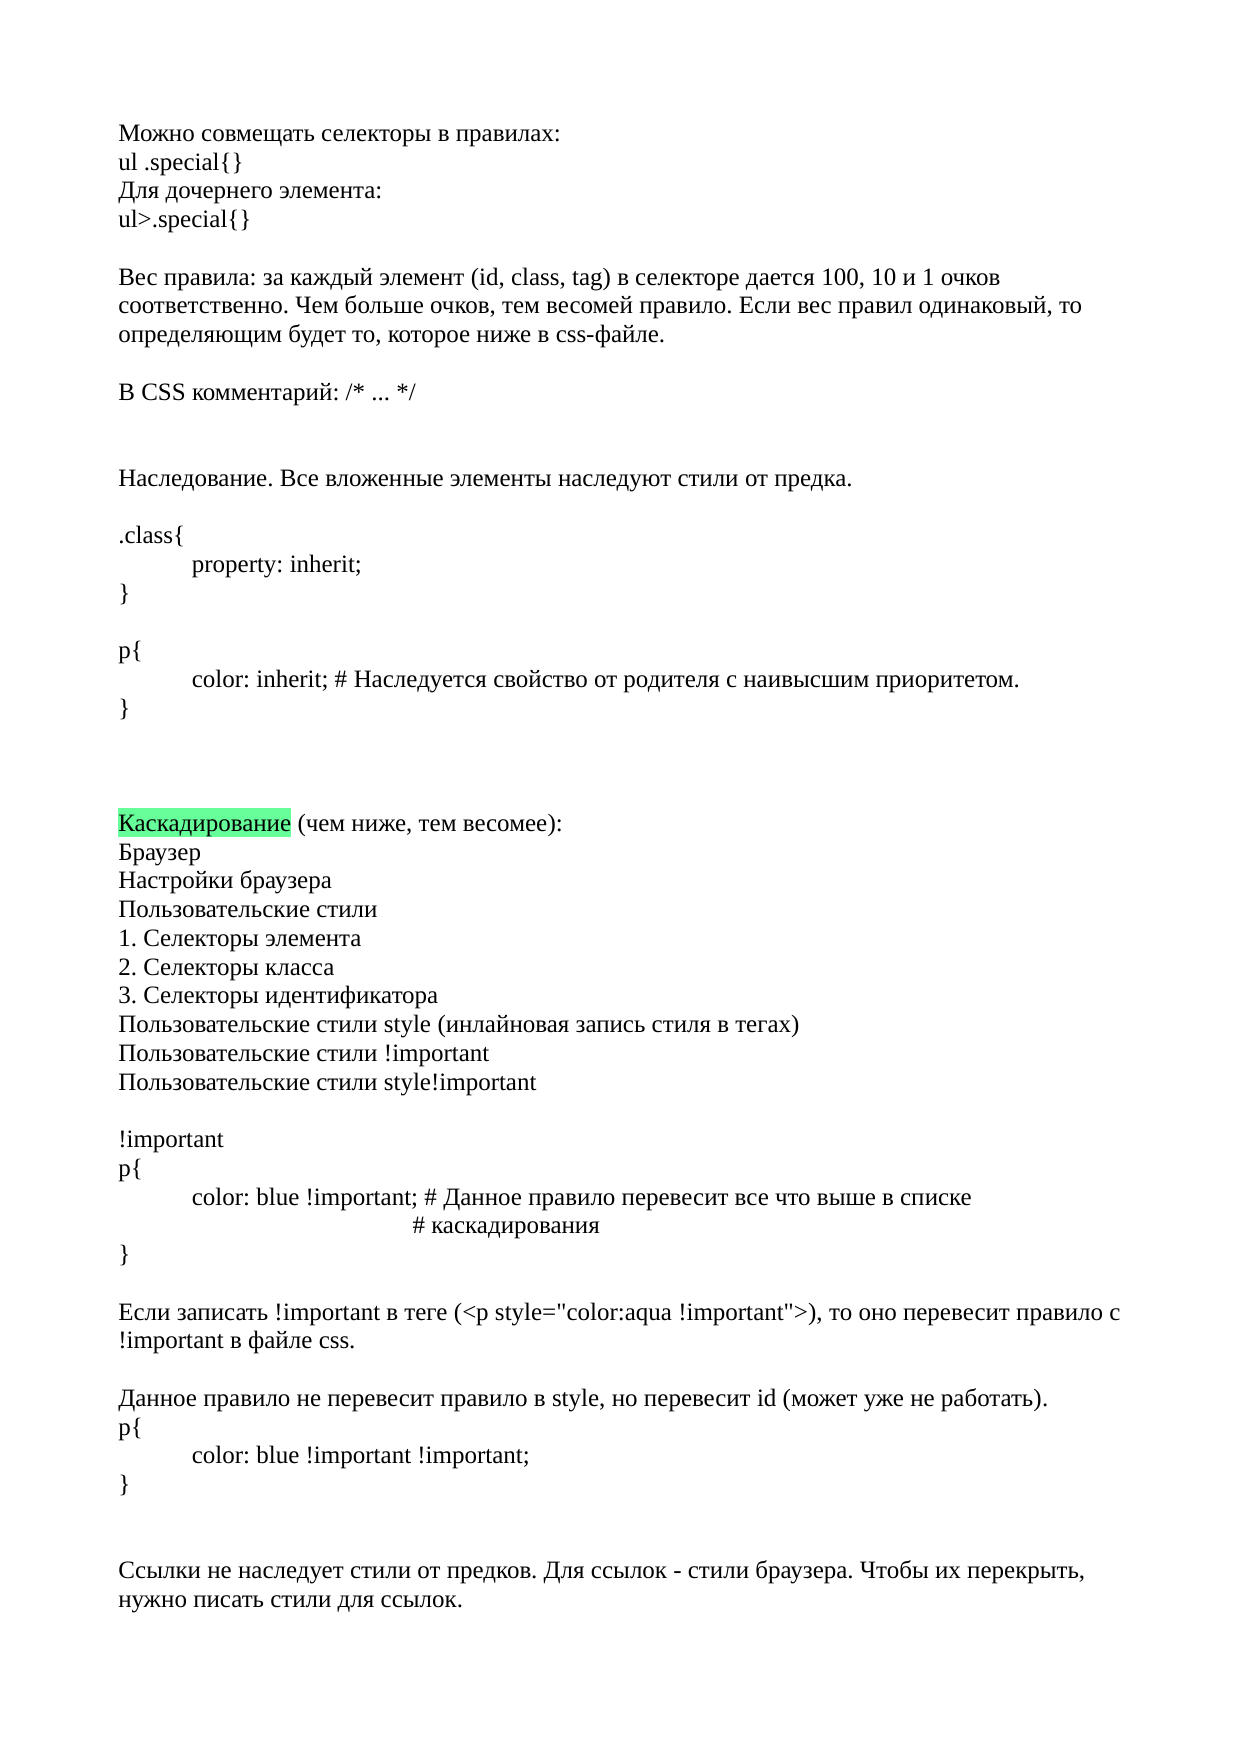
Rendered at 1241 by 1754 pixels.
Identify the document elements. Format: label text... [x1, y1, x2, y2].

text 3. Cелекторы идентификатора [118, 981, 1122, 1009]
text Пользовательские стили style (инлайновая запись стиля в тегах) [118, 1009, 1122, 1038]
text ul .special{} [118, 147, 1122, 176]
text Можно совмещать селекторы в правилах: [118, 118, 1122, 147]
text p{ [118, 636, 1122, 664]
text .class{ [118, 521, 1122, 549]
text Пользовательские стили !important [118, 1038, 1122, 1067]
text color: inherit; # Наследуется свойство от родителя с наивысшим приоритетом. [118, 664, 1122, 693]
text Каскадирование (чем ниже, тем весомее): [118, 808, 1122, 837]
text } [118, 693, 1122, 722]
text Данное правило не перевесит правило в style, но перевесит id (может уже не работать). [118, 1383, 1122, 1412]
text Пользовательские стили [118, 894, 1122, 923]
text } [118, 1469, 1122, 1498]
text Браузер [118, 837, 1122, 866]
text p{ [118, 1412, 1122, 1441]
text } [118, 1239, 1122, 1268]
text 2. Cелекторы класса [118, 952, 1122, 981]
text color: blue !important; # Данное правило перевесит все что выше в списке # каскадирования [118, 1182, 1122, 1239]
text ul>.special{} [118, 204, 1122, 233]
text 1. Cелекторы элемента [118, 923, 1122, 952]
text Наследование. Все вложенные элементы наследуют стили от предка. [118, 463, 1122, 492]
text Ссылки не наследует стили от предков. Для ссылок - стили браузера. Чтобы их перекрыть, нужно писать стили для ссылок. [118, 1556, 1122, 1613]
text Пользовательские стили style!important [118, 1067, 1122, 1096]
text Для дочернего элемента: [118, 176, 1122, 204]
text } [118, 578, 1122, 607]
text В CSS комментарий: /* ... */ [118, 377, 1122, 406]
text Вес правила: за каждый элемент (id, class, tag) в селекторе дается 100, 10 и 1 очков соответственно. Чем больше очков, тем весомей правило. Если вес правил одинаковый, то определяющим будет то, которое ниже в css-файле. [118, 262, 1122, 348]
text p{ [118, 1153, 1122, 1182]
text Если записать !important в теге (<p style="color:aqua !important">), то оно перевесит правило с !important в файле css. [118, 1297, 1122, 1354]
text property: inherit; [118, 549, 1122, 578]
text Настройки браузера [118, 866, 1122, 894]
text color: blue !important !important; [118, 1441, 1122, 1469]
text !important [118, 1124, 1122, 1153]
